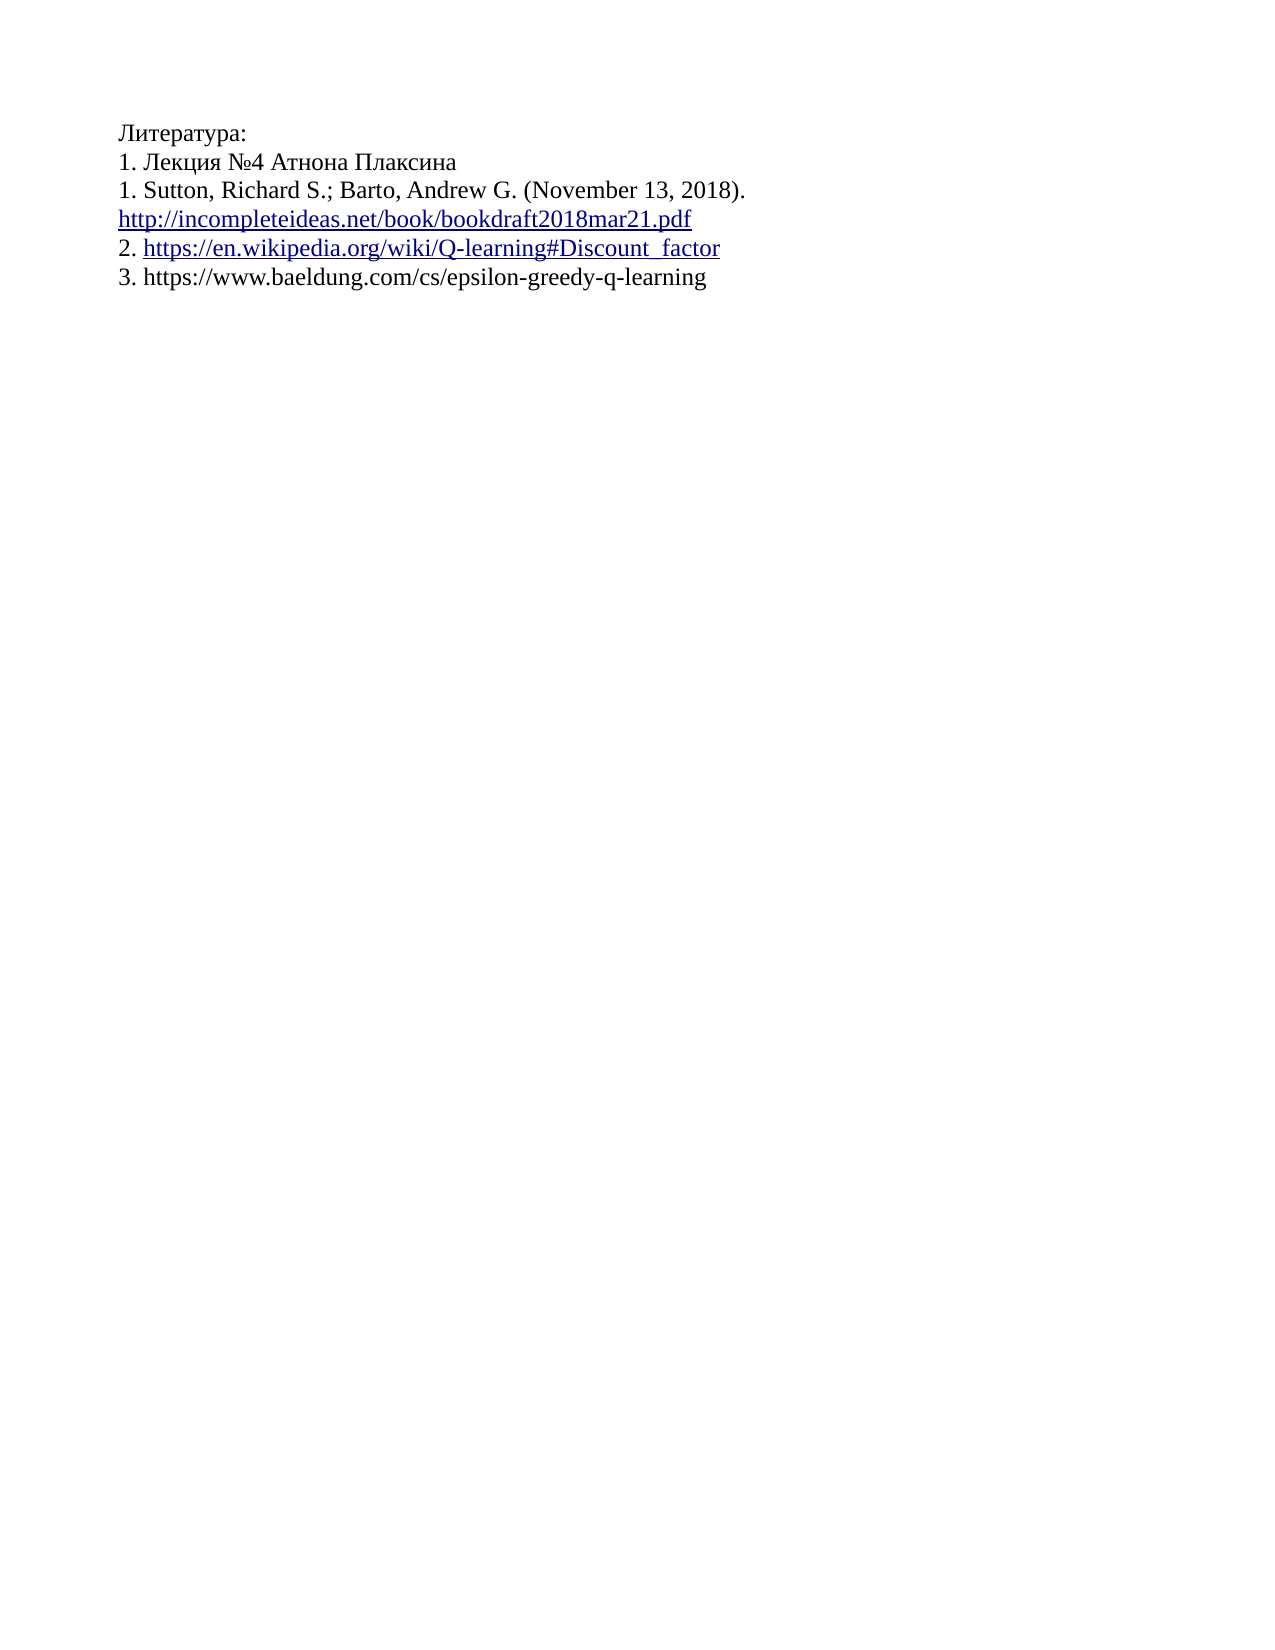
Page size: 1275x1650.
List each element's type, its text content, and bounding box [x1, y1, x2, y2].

text Литература: [118, 118, 1157, 147]
text 1. Лекция №4 Атнона Плаксина [118, 147, 1157, 176]
text 1. Sutton, Richard S.; Barto, Andrew G. (November 13, 2018). http://incompleteideas.net/book/bookdraft2018mar21.pdf [118, 176, 1157, 233]
text 2. https://en.wikipedia.org/wiki/Q-learning#Discount_factor [118, 233, 1157, 262]
text 3. https://www.baeldung.com/cs/epsilon-greedy-q-learning [118, 262, 1157, 291]
